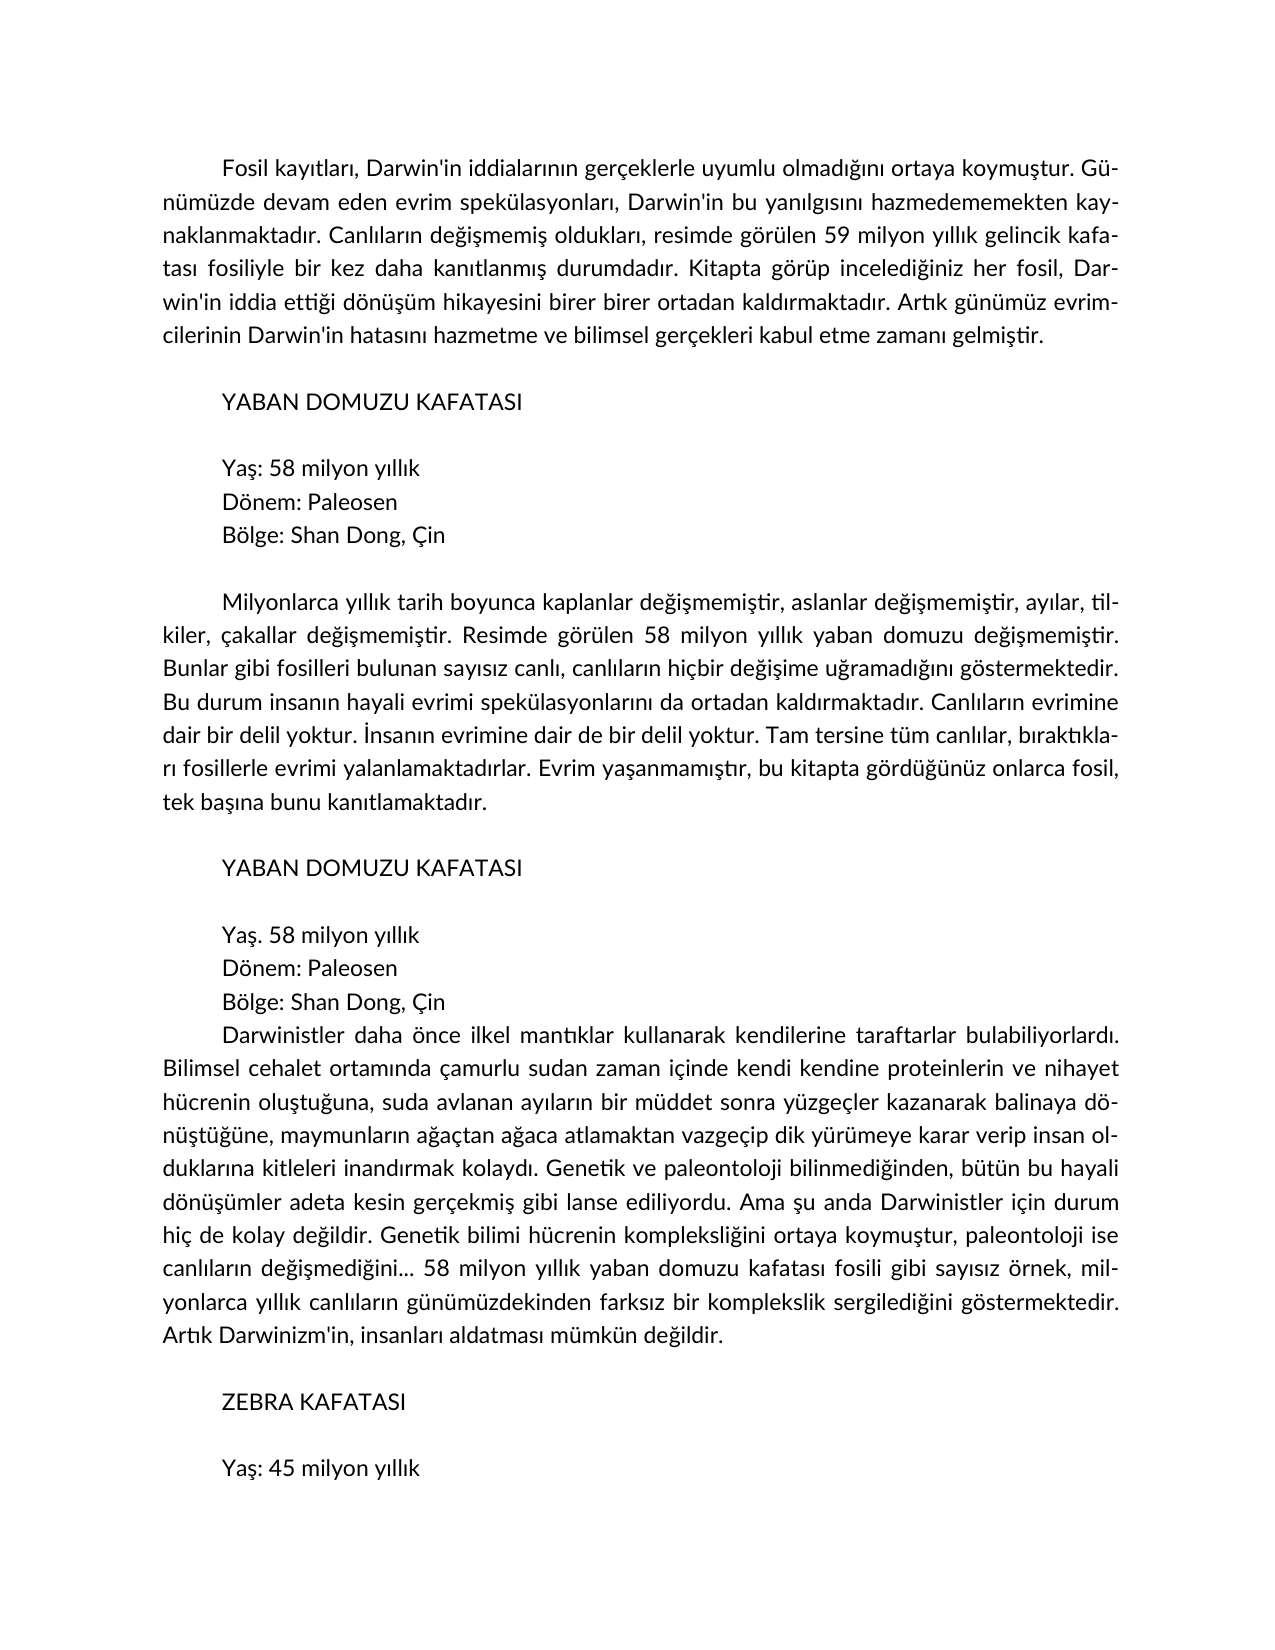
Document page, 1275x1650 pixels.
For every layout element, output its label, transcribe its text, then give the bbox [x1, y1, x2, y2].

text Dönem: Paleosen [162, 483, 1119, 517]
text Yaş: 45 mil­yon yıl­lık [162, 1450, 1119, 1483]
text Yaş. 58 mil­yon yıl­lık [162, 917, 1119, 950]
text Mil­yon­lar­ca yıl­lık ta­rih bo­yun­ca kap­lan­lar de­ğiş­me­miş­tir, as­lan­lar de­ğiş­me­miş­tir, ayı­lar, til­ki­ler, ça­kal­lar de­ğiş­me­miş­tir. Re­sim­de gö­rü­len 58 mil­yon yıl­lık ya­ban do­mu­zu de­ğiş­me­miş­tir. Bun­lar gi­bi fo­sil­le­ri bu­lu­nan sa­yı­sız can­lı, can­lı­la­rın hiç­bir de­ği­şi­me uğ­ra­ma­dı­ğı­nı gös­ter­mek­te­dir. Bu du­rum in­sa­nın ha­ya­li ev­ri­mi spe­kü­las­yon­la­rı­nı da or­ta­dan kal­dır­mak­ta­dır. Can­lı­la­rın ev­ri­mi­ne da­ir bir de­lil yok­tur. İn­sa­nın ev­ri­mi­ne da­ir de bir de­lil yok­tur. Tam ter­si­ne tüm can­lı­lar, bı­rak­tık­la­rı fo­sil­ler­le ev­ri­mi ya­lan­la­mak­ta­dır­lar. Ev­rim ya­şan­ma­mış­tır, bu ki­tap­ta gör­dü­ğü­nüz on­lar­ca fo­sil, tek ba­şı­na bu­nu ka­nıt­la­mak­ta­dır. [162, 583, 1119, 817]
text Dar­wi­nist­ler da­ha ön­ce il­kel man­tık­lar kul­la­na­rak ken­di­le­ri­ne ta­raf­tar­lar bu­la­bi­li­yor­lar­dı. Bi­lim­sel ce­ha­let or­ta­mın­da ça­mur­lu su­dan za­man için­de ken­di ken­di­ne pro­te­in­le­rin ve ni­ha­yet hüc­re­nin oluş­tu­ğu­na, su­da av­la­nan ayı­la­rın bir müd­det son­ra yüz­geç­ler ka­za­na­rak ba­li­na­ya dö­nüş­tü­ğü­ne, may­mun­la­rın ağaç­tan ağa­ca at­la­mak­tan vaz­ge­çip dik yü­rü­me­ye ka­rar ve­rip in­san ol­duk­la­rı­na kit­le­le­ri inan­dır­mak ko­lay­dı. Ge­ne­tik ve pa­le­on­to­lo­ji bi­lin­me­di­ğin­den, bü­tün bu ha­ya­li dö­nü­şüm­ler ade­ta ke­sin ger­çek­miş gi­bi lan­se edi­li­yor­du. Ama şu an­da Dar­wi­nist­ler için du­rum hiç de ko­lay de­ğil­dir. Ge­ne­tik bi­li­mi hüc­re­nin komp­leks­li­ği­ni or­ta­ya koy­muş­tur, pa­le­on­to­lo­ji ise can­lı­la­rın de­ğiş­me­di­ği­ni... 58 mil­yon yıl­lık ya­ban do­mu­zu ka­fa­ta­sı fo­si­li gi­bi sa­yı­sız ör­nek, mil­yon­lar­ca yıl­lık can­lı­la­rın gü­nü­müz­de­kin­den fark­sız bir komp­leks­lik ser­gi­le­di­ği­ni gös­ter­mek­te­dir. Ar­tık Dar­wi­nizm'in, in­san­la­rı al­dat­ma­sı müm­kün de­ğil­dir. [162, 1017, 1119, 1350]
text Yaş: 58 mil­yon yıl­lık [162, 450, 1119, 483]
text Dönem: Paleosen [162, 950, 1119, 983]
text YABAN DOMUZU KAFATASI [162, 383, 1119, 417]
text ZEBRA KAFATASI [162, 1383, 1119, 1417]
text Fo­sil ka­yıt­la­rı, Dar­win'in id­di­ala­rı­nın ger­çek­ler­le uyum­lu ol­ma­dı­ğı­nı or­ta­ya koy­muş­tur. Gü­nü­müz­de de­vam eden ev­rim spe­kü­las­yon­la­rı, Dar­win'in bu ya­nıl­gı­sı­nı haz­me­de­me­mek­ten kay­nak­lan­mak­ta­dır. Can­lı­la­rın de­ğiş­me­miş ol­duk­la­rı, re­sim­de gö­rü­len 59 mil­yon yıl­lık ge­lin­cik ka­fa­ta­sı fo­si­liy­le bir kez da­ha ka­nıt­lan­mış du­rum­da­dır. Ki­tap­ta gö­rüp in­ce­le­di­ği­niz her fo­sil, Dar­win'in id­di­a et­ti­ği dö­nü­şüm hi­ka­ye­si­ni bi­rer bi­rer or­ta­dan kal­dır­mak­ta­dır. Ar­tık gü­nü­müz ev­rim­ci­le­ri­nin Dar­win'in ha­ta­sı­nı haz­met­me ve bi­lim­sel ger­çek­le­ri ka­bul et­me za­ma­nı gel­miş­tir. [162, 150, 1119, 350]
text Bölge: Shan Dong, Çin [162, 983, 1119, 1017]
text YABAN DOMUZU KAFATASI [162, 850, 1119, 883]
text Bölge: Shan Dong, Çin [162, 517, 1119, 550]
